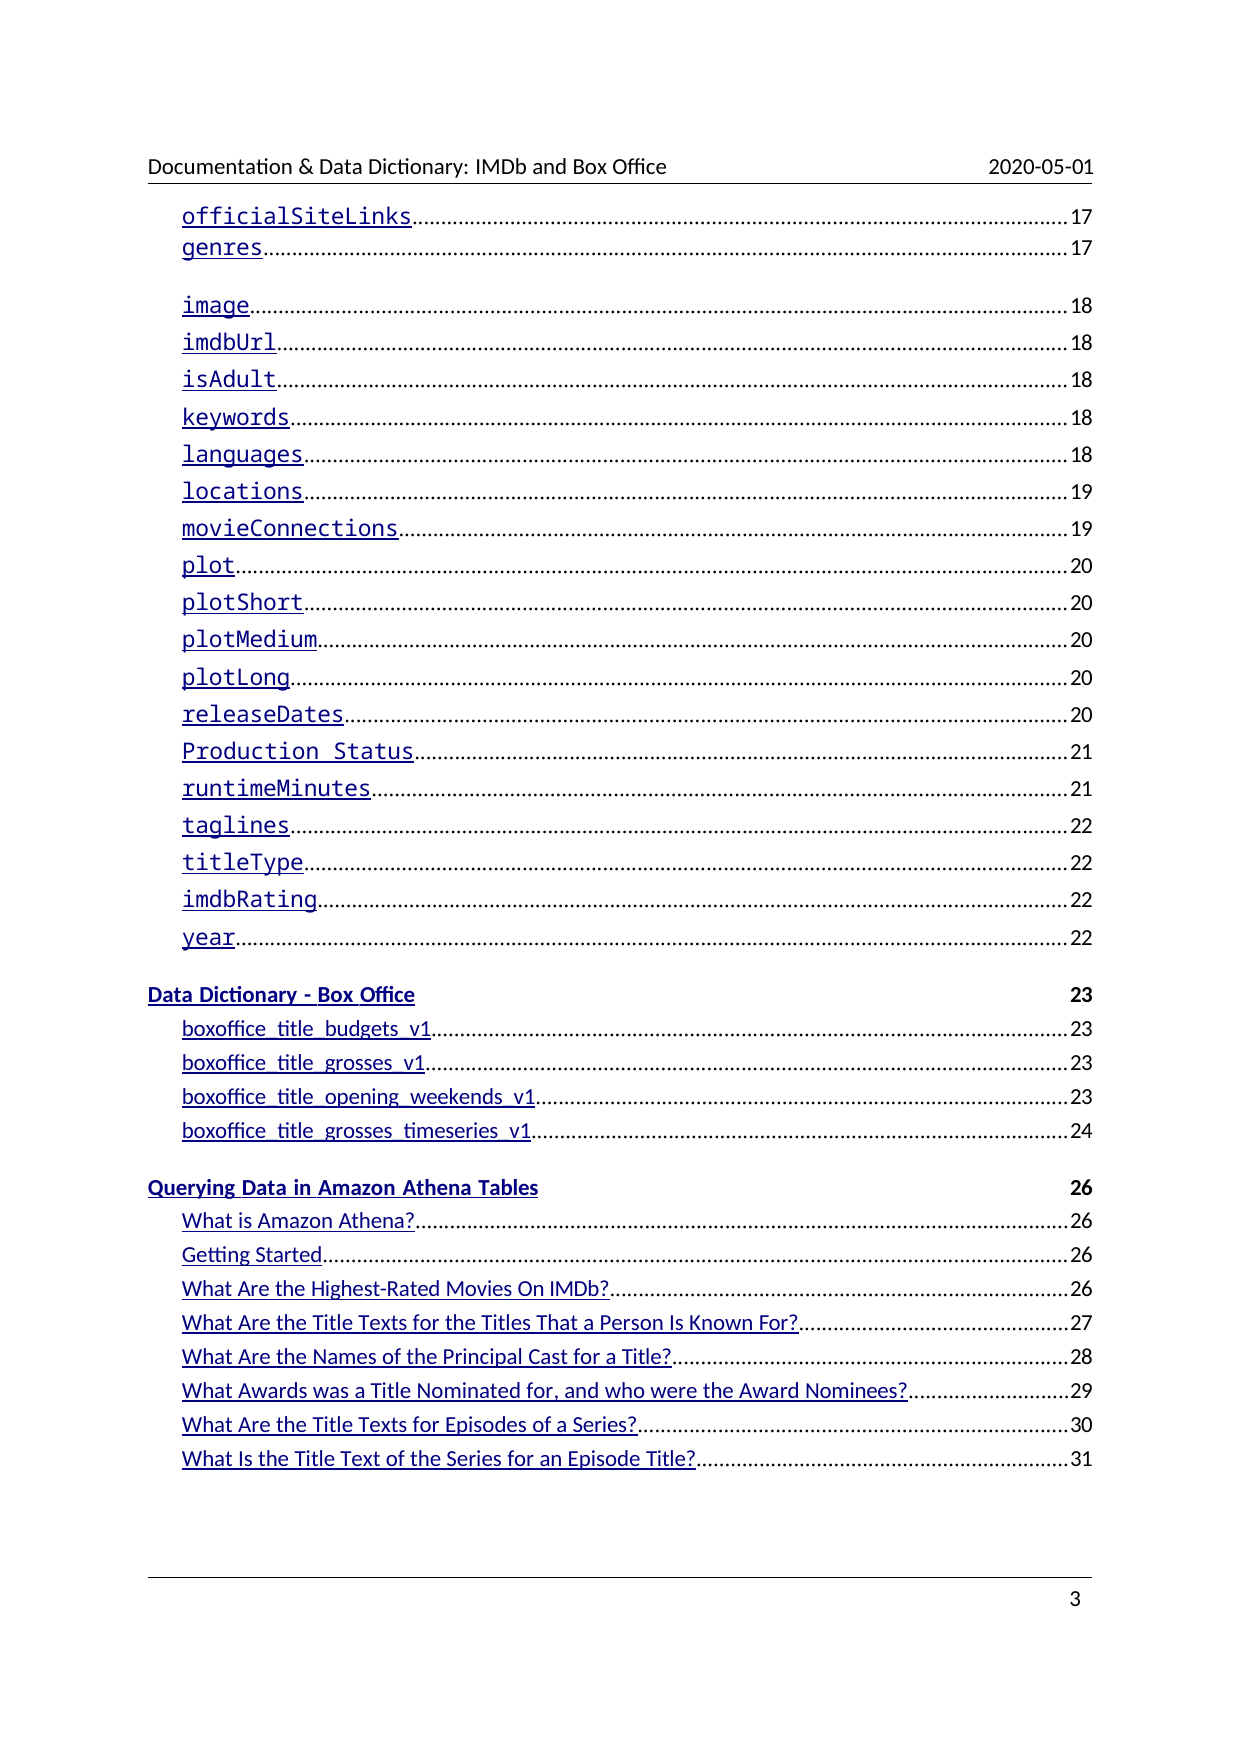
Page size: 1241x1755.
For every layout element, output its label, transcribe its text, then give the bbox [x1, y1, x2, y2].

text keywords 18 [182, 400, 1241, 432]
text officialSiteLinks 17 [182, 200, 1241, 231]
text boxoffice_title_budgets_v1 23 [182, 1014, 1241, 1042]
text boxoffice_title_grosses_v1 23 [182, 1048, 1241, 1076]
text movieConnections 19 [182, 512, 1241, 543]
text plot 20 [182, 549, 1241, 580]
text What Are the Names of the Principal Cast for a Title? 28 [182, 1342, 1241, 1370]
text plotMedium 20 [182, 623, 1241, 654]
text What Is the Title Text of the Series for an Episode Title? 31 [182, 1444, 1241, 1472]
text year 22 [182, 921, 1241, 952]
text What Are the Title Texts for Episodes of a Series? 30 [182, 1410, 1241, 1438]
text image 18 [182, 289, 1241, 320]
text imdbRating 22 [182, 883, 1241, 914]
text locations 19 [182, 475, 1241, 506]
text imdbUrl 18 [182, 326, 1241, 357]
text releaseDates 20 [182, 698, 1241, 729]
text Data Dictionary - Box Office 23 [148, 980, 1241, 1008]
text genres 17 [182, 231, 1241, 262]
text plotLong 20 [182, 660, 1241, 692]
text What Are the Title Texts for the Titles That a Person Is Known For? 27 [182, 1308, 1241, 1336]
text titleType 22 [182, 846, 1241, 877]
text runtimeMinutes 21 [182, 772, 1241, 803]
text isAdult 18 [182, 363, 1241, 394]
text What is Amazon Athena? 26 [182, 1207, 1241, 1234]
text languages 18 [182, 438, 1241, 469]
text What Awards was a Title Nominated for, and who were the Award Nominees? 29 [182, 1376, 1241, 1404]
text plotShort 20 [182, 586, 1241, 617]
text boxoffice_title_opening_weekends_v1 23 [182, 1082, 1241, 1110]
text What Are the Highest-Rated Movies On IMDb? 26 [182, 1274, 1241, 1302]
text Production Status 21 [182, 735, 1241, 766]
text Querying Data in Amazon Athena Tables 26 [148, 1173, 1241, 1201]
text boxoffice_title_grosses_timeseries_v1 24 [182, 1116, 1241, 1144]
text taglines 22 [182, 809, 1241, 840]
text Getting Started 26 [182, 1241, 1241, 1268]
